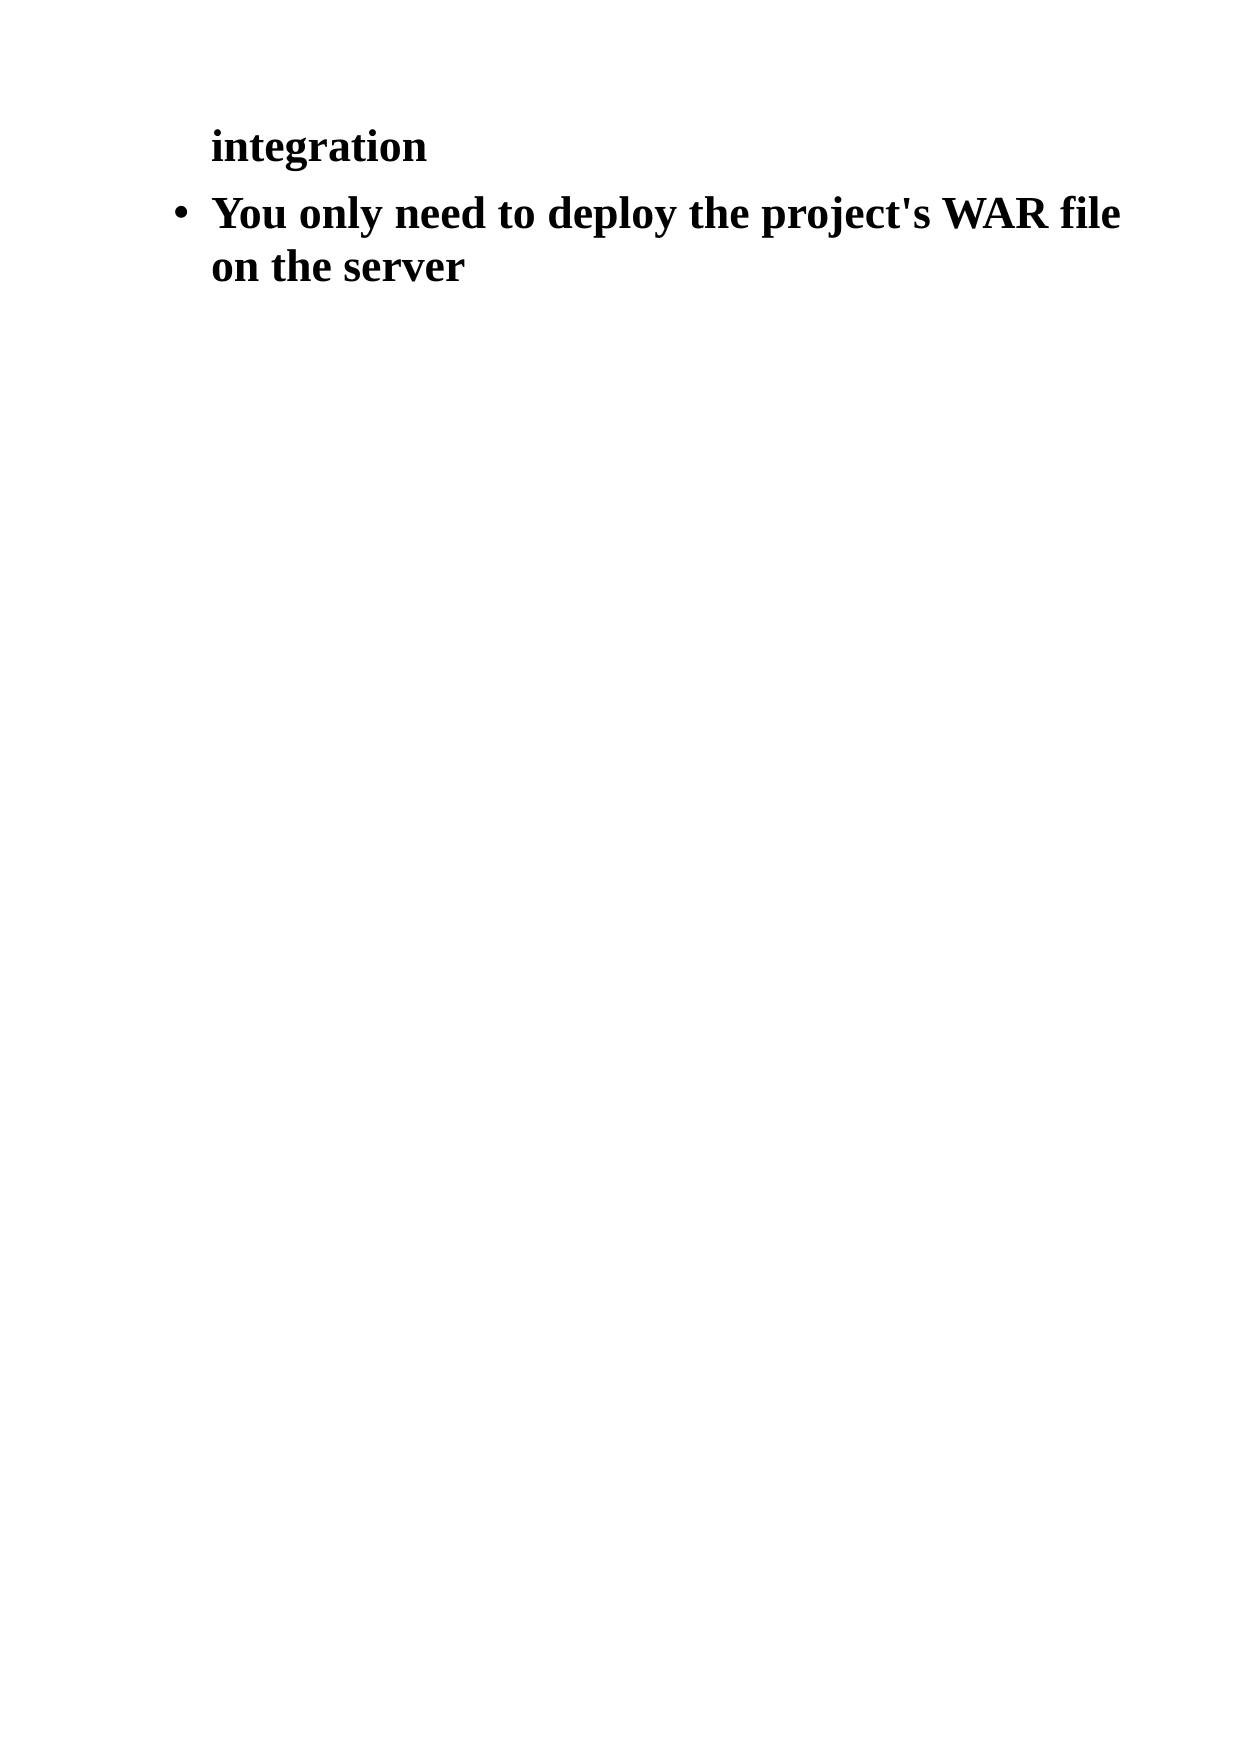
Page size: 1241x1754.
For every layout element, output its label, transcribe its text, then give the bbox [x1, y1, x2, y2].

list integration [173, 118, 1122, 171]
list You only need to deploy the project's WAR file on the server [173, 185, 1122, 291]
